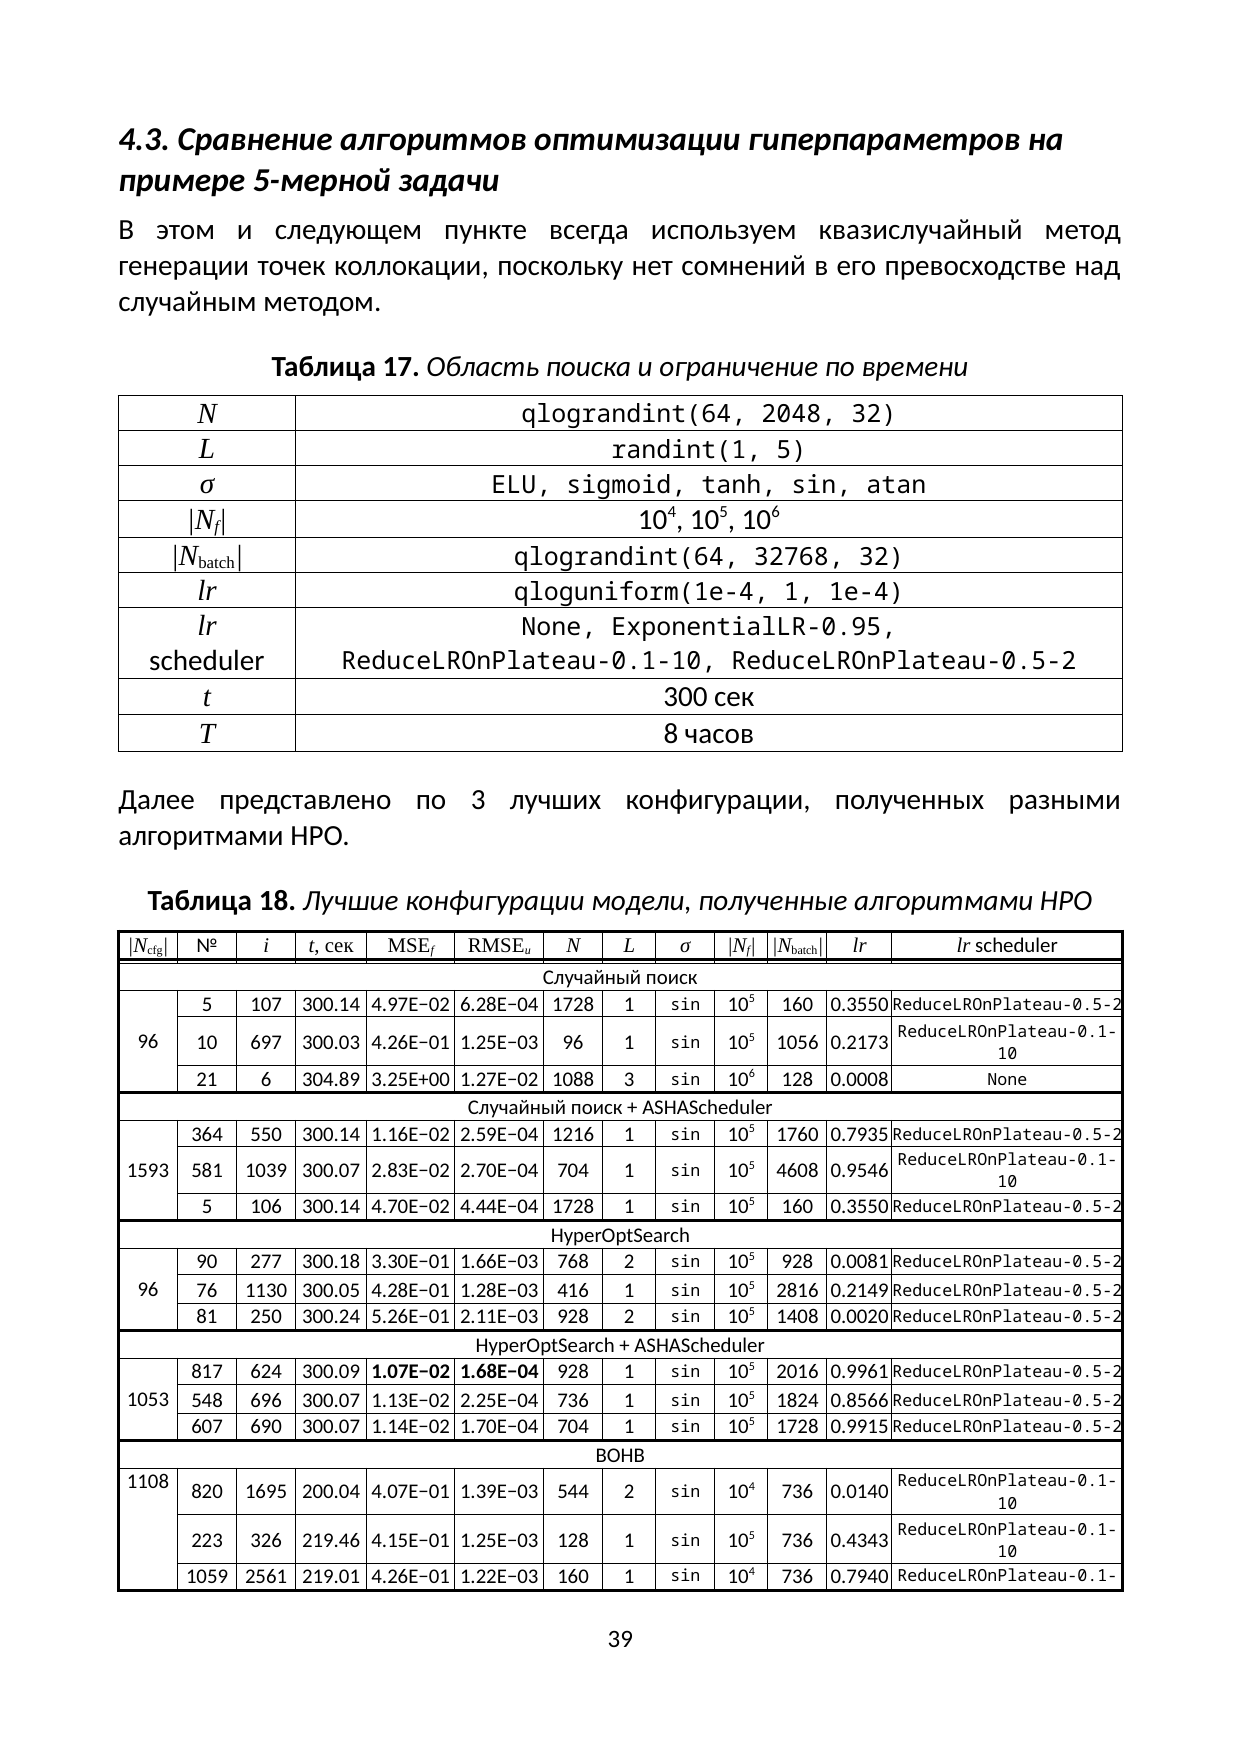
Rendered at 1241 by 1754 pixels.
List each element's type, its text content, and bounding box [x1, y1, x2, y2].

table_cell 928 [544, 1359, 602, 1384]
table_cell 105 [715, 1147, 767, 1193]
table_cell 1.27E−02 [455, 1066, 543, 1091]
table_cell 550 [237, 1121, 295, 1146]
table_cell 4.26E−01 [367, 1017, 454, 1065]
table_cell 300.07 [296, 1147, 366, 1193]
table_cell Случайный поиск [120, 964, 1121, 990]
table_cell 106 [715, 1066, 767, 1091]
table_cell sin [656, 1515, 714, 1563]
table_header RMSEu [455, 933, 543, 958]
table_cell randint(1, 5) [296, 431, 1122, 465]
table_cell 219.01 [296, 1564, 366, 1589]
table_header lr scheduler [892, 933, 1121, 958]
text В этом и следующем пункте всегда используем квазислучайный метод генерации точек коллокации, поскольку нет сомнений в его превосходстве над случайным методом. [118, 211, 1122, 318]
table_cell sin [656, 1275, 714, 1303]
table_cell Случайный поиск + ASHAScheduler [120, 1094, 1121, 1120]
table_cell 1 [603, 1359, 655, 1384]
table_cell 0.2173 [827, 1017, 891, 1065]
table_cell 106 [237, 1194, 295, 1219]
table_cell ReduceLROnPlateau-0.1-10 [892, 1469, 1121, 1514]
table_cell |Nf| [119, 501, 295, 537]
table_cell 1.66E−03 [455, 1249, 543, 1274]
table_cell 105 [715, 1121, 767, 1146]
table_cell 1039 [237, 1147, 295, 1193]
table_cell 6 [237, 1066, 295, 1091]
table_cell sin [656, 1385, 714, 1413]
table_cell 1 [603, 1147, 655, 1193]
table_cell 250 [237, 1304, 295, 1329]
table_cell 1593 [120, 1121, 177, 1219]
table_cell 300.14 [296, 1194, 366, 1219]
table_cell qloguniform(1e-4, 1, 1e-4) [296, 573, 1122, 607]
table_cell 1.07E−02 [367, 1359, 454, 1384]
table_cell 1.16E−02 [367, 1121, 454, 1146]
table_cell sin [656, 1564, 714, 1589]
table_cell 4.97E−02 [367, 991, 454, 1016]
table_cell ReduceLROnPlateau-0.1-10 [892, 1515, 1121, 1563]
table_cell 2.70E−04 [455, 1147, 543, 1193]
table_cell 0.4343 [827, 1515, 891, 1563]
table_cell 1824 [768, 1385, 826, 1413]
table_cell 364 [178, 1121, 236, 1146]
table_cell 2.25E−04 [455, 1385, 543, 1413]
table_cell 104 [715, 1469, 767, 1514]
table_cell ELU, sigmoid, tanh, sin, atan [296, 466, 1122, 500]
table_cell 160 [768, 991, 826, 1016]
table_header t, сек [296, 933, 366, 958]
table_cell lr scheduler [119, 608, 295, 677]
table_cell 928 [544, 1304, 602, 1329]
table_cell 1728 [544, 991, 602, 1016]
table_cell 1728 [544, 1194, 602, 1219]
table_header |Nbatch| [768, 933, 826, 958]
table_cell 4.44E−04 [455, 1194, 543, 1219]
table_header i [237, 933, 295, 958]
table_cell 1 [603, 991, 655, 1016]
table_header N [544, 933, 602, 958]
table_cell 1 [603, 1121, 655, 1146]
table_cell ReduceLROnPlateau-0.5-2 [892, 1249, 1121, 1274]
table_cell 1 [603, 1564, 655, 1589]
table_cell 10 [178, 1017, 236, 1065]
table_cell 3.30E−01 [367, 1249, 454, 1274]
table_cell 581 [178, 1147, 236, 1193]
table_cell 817 [178, 1359, 236, 1384]
table_cell 105 [715, 991, 767, 1016]
table_cell 0.3550 [827, 1194, 891, 1219]
table_cell 3.25E+00 [367, 1066, 454, 1091]
table_cell 96 [120, 1249, 177, 1329]
table_cell 0.0140 [827, 1469, 891, 1514]
table_cell 300.05 [296, 1275, 366, 1303]
table_cell 1.70E−04 [455, 1414, 543, 1439]
table_cell 768 [544, 1249, 602, 1274]
table_cell σ [119, 466, 295, 500]
table_cell 128 [544, 1515, 602, 1563]
table_cell 90 [178, 1249, 236, 1274]
table_cell 105 [715, 1017, 767, 1065]
table_cell 1.25E−03 [455, 1515, 543, 1563]
text Таблица 17. Область поиска и ограничение по времени [118, 348, 1122, 383]
table_cell 1056 [768, 1017, 826, 1065]
table_header N [119, 396, 295, 430]
table_cell 416 [544, 1275, 602, 1303]
table_cell ReduceLROnPlateau-0.5-2 [892, 1359, 1121, 1384]
table_cell sin [656, 1469, 714, 1514]
table_cell ReduceLROnPlateau-0.1- [892, 1564, 1121, 1589]
table_cell sin [656, 1066, 714, 1091]
table_cell 2 [603, 1249, 655, 1274]
table_cell 5.26E−01 [367, 1304, 454, 1329]
table_cell 736 [768, 1515, 826, 1563]
table_cell 21 [178, 1066, 236, 1091]
table_cell 4.26E−01 [367, 1564, 454, 1589]
table_cell 548 [178, 1385, 236, 1413]
table_cell 1 [603, 1414, 655, 1439]
table_cell 200.04 [296, 1469, 366, 1514]
table_header qlograndint(64, 2048, 32) [296, 396, 1122, 430]
table_cell 105 [715, 1515, 767, 1563]
table_cell 219.46 [296, 1515, 366, 1563]
table_cell 0.8566 [827, 1385, 891, 1413]
table_cell 1130 [237, 1275, 295, 1303]
table_cell 1.13E−02 [367, 1385, 454, 1413]
table_cell ReduceLROnPlateau-0.5-2 [892, 1194, 1121, 1219]
table_cell ReduceLROnPlateau-0.5-2 [892, 1121, 1121, 1146]
table_cell sin [656, 1414, 714, 1439]
table_cell 1728 [768, 1414, 826, 1439]
table_cell 1408 [768, 1304, 826, 1329]
table_cell 696 [237, 1385, 295, 1413]
table_header L [603, 933, 655, 958]
table_cell 1 [603, 1515, 655, 1563]
subtitle Сравнение алгоритмов оптимизации гиперпараметров на примере 5-мерной задачи [118, 118, 1122, 199]
table_cell 300 сек [296, 679, 1122, 714]
table_cell 1.14E−02 [367, 1414, 454, 1439]
table_cell 1.39E−03 [455, 1469, 543, 1514]
table_cell T [119, 715, 295, 751]
table_cell 1760 [768, 1121, 826, 1146]
table_cell 105 [715, 1249, 767, 1274]
table_cell 104 [715, 1564, 767, 1589]
table_cell 105 [715, 1194, 767, 1219]
table_cell 76 [178, 1275, 236, 1303]
table_cell lr [119, 573, 295, 607]
table_cell 300.24 [296, 1304, 366, 1329]
table_header σ [656, 933, 714, 958]
table_cell 104, 105, 106 [296, 501, 1122, 537]
table_cell 1053 [120, 1359, 177, 1439]
table_cell 1 [603, 1275, 655, 1303]
table_cell 2816 [768, 1275, 826, 1303]
table_cell ReduceLROnPlateau-0.5-2 [892, 991, 1121, 1016]
table_cell 1059 [178, 1564, 236, 1589]
table_cell 1.25E−03 [455, 1017, 543, 1065]
table_cell 105 [715, 1304, 767, 1329]
table_cell 277 [237, 1249, 295, 1274]
table_cell 107 [237, 991, 295, 1016]
table_cell 928 [768, 1249, 826, 1274]
table_cell sin [656, 1304, 714, 1329]
table_cell None [892, 1066, 1121, 1091]
table_cell 0.0081 [827, 1249, 891, 1274]
table_cell 736 [544, 1385, 602, 1413]
table_cell 0.7935 [827, 1121, 891, 1146]
table_cell sin [656, 991, 714, 1016]
table_cell 1108 [120, 1469, 177, 1589]
table_cell None, ExponentialLR-0.95, ReduceLROnPlateau-0.1-10, ReduceLROnPlateau-0.5-2 [296, 608, 1122, 677]
table_cell 1 [603, 1385, 655, 1413]
table_cell 4608 [768, 1147, 826, 1193]
table_cell HyperOptSearch [120, 1222, 1121, 1248]
table_cell t [119, 679, 295, 714]
table_cell 736 [768, 1564, 826, 1589]
table_cell sin [656, 1121, 714, 1146]
table_header lr [827, 933, 891, 958]
table_cell 160 [768, 1194, 826, 1219]
table_cell 81 [178, 1304, 236, 1329]
table_cell 2 [603, 1469, 655, 1514]
table_cell 2 [603, 1304, 655, 1329]
table_cell ReduceLROnPlateau-0.5-2 [892, 1385, 1121, 1413]
table_cell sin [656, 1194, 714, 1219]
table_cell 4.70E−02 [367, 1194, 454, 1219]
table_cell 300.14 [296, 1121, 366, 1146]
table_cell 0.2149 [827, 1275, 891, 1303]
table_cell 820 [178, 1469, 236, 1514]
table_cell 736 [768, 1469, 826, 1514]
table_cell 105 [715, 1414, 767, 1439]
table_cell sin [656, 1147, 714, 1193]
table_cell 624 [237, 1359, 295, 1384]
table_header |Ncfg| [120, 933, 177, 958]
table_cell 1216 [544, 1121, 602, 1146]
table_header |Nf| [715, 933, 767, 958]
table_cell 697 [237, 1017, 295, 1065]
table_cell 5 [178, 1194, 236, 1219]
table_cell 2561 [237, 1564, 295, 1589]
table_cell sin [656, 1249, 714, 1274]
table_cell ReduceLROnPlateau-0.5-2 [892, 1304, 1121, 1329]
table_cell 1 [603, 1194, 655, 1219]
text Далее представлено по 3 лучших конфигурации, полученных разными алгоритмами HPO. [118, 781, 1122, 853]
table_cell ReduceLROnPlateau-0.1-10 [892, 1017, 1121, 1065]
table_cell 300.07 [296, 1414, 366, 1439]
table_cell ReduceLROnPlateau-0.1-10 [892, 1147, 1121, 1193]
table_cell sin [656, 1359, 714, 1384]
table_cell 1695 [237, 1469, 295, 1514]
table_cell BOHB [120, 1442, 1121, 1468]
table_cell 300.14 [296, 991, 366, 1016]
table_cell 0.3550 [827, 991, 891, 1016]
table_cell 0.7940 [827, 1564, 891, 1589]
table_cell 0.9546 [827, 1147, 891, 1193]
table_cell 1 [603, 1017, 655, 1065]
table_cell 1088 [544, 1066, 602, 1091]
table_cell 2016 [768, 1359, 826, 1384]
table_cell 105 [715, 1359, 767, 1384]
table_cell 0.9915 [827, 1414, 891, 1439]
text Таблица 18. Лучшие конфигурации модели, полученные алгоритмами HPO [118, 882, 1122, 918]
table_cell 326 [237, 1515, 295, 1563]
table_cell 160 [544, 1564, 602, 1589]
table_cell 1.28E−03 [455, 1275, 543, 1303]
table_cell 223 [178, 1515, 236, 1563]
table_cell sin [656, 1017, 714, 1065]
table_cell 105 [715, 1275, 767, 1303]
table_cell 4.07E−01 [367, 1469, 454, 1514]
table_cell 300.09 [296, 1359, 366, 1384]
table_cell 8 часов [296, 715, 1122, 751]
table_cell 1.68E−04 [455, 1359, 543, 1384]
table_cell 3 [603, 1066, 655, 1091]
table_cell HyperOptSearch + ASHAScheduler [120, 1332, 1121, 1358]
table_cell 690 [237, 1414, 295, 1439]
table_cell 1.22E−03 [455, 1564, 543, 1589]
table_cell 96 [544, 1017, 602, 1065]
table_cell 2.11E−03 [455, 1304, 543, 1329]
table_cell 300.03 [296, 1017, 366, 1065]
table_cell 4.28E−01 [367, 1275, 454, 1303]
table_cell |Nbatch| [119, 538, 295, 572]
table_cell 0.9961 [827, 1359, 891, 1384]
table_cell 300.07 [296, 1385, 366, 1413]
table_cell qlograndint(64, 32768, 32) [296, 538, 1122, 572]
table_cell 0.0020 [827, 1304, 891, 1329]
table_cell 544 [544, 1469, 602, 1514]
table_cell ReduceLROnPlateau-0.5-2 [892, 1275, 1121, 1303]
table_cell 607 [178, 1414, 236, 1439]
table_cell 4.15E−01 [367, 1515, 454, 1563]
table_cell ReduceLROnPlateau-0.5-2 [892, 1414, 1121, 1439]
table_header MSEf [367, 933, 454, 958]
table_cell 2.83E−02 [367, 1147, 454, 1193]
table_cell 128 [768, 1066, 826, 1091]
table_cell 704 [544, 1414, 602, 1439]
table_cell 704 [544, 1147, 602, 1193]
table_cell L [119, 431, 295, 465]
table_cell 2.59E−04 [455, 1121, 543, 1146]
table_cell 5 [178, 991, 236, 1016]
table_cell 6.28E−04 [455, 991, 543, 1016]
table_cell 0.0008 [827, 1066, 891, 1091]
table_header № [178, 933, 236, 958]
table_cell 300.18 [296, 1249, 366, 1274]
table_cell 105 [715, 1385, 767, 1413]
table_cell 304.89 [296, 1066, 366, 1091]
table_cell 96 [120, 991, 177, 1091]
